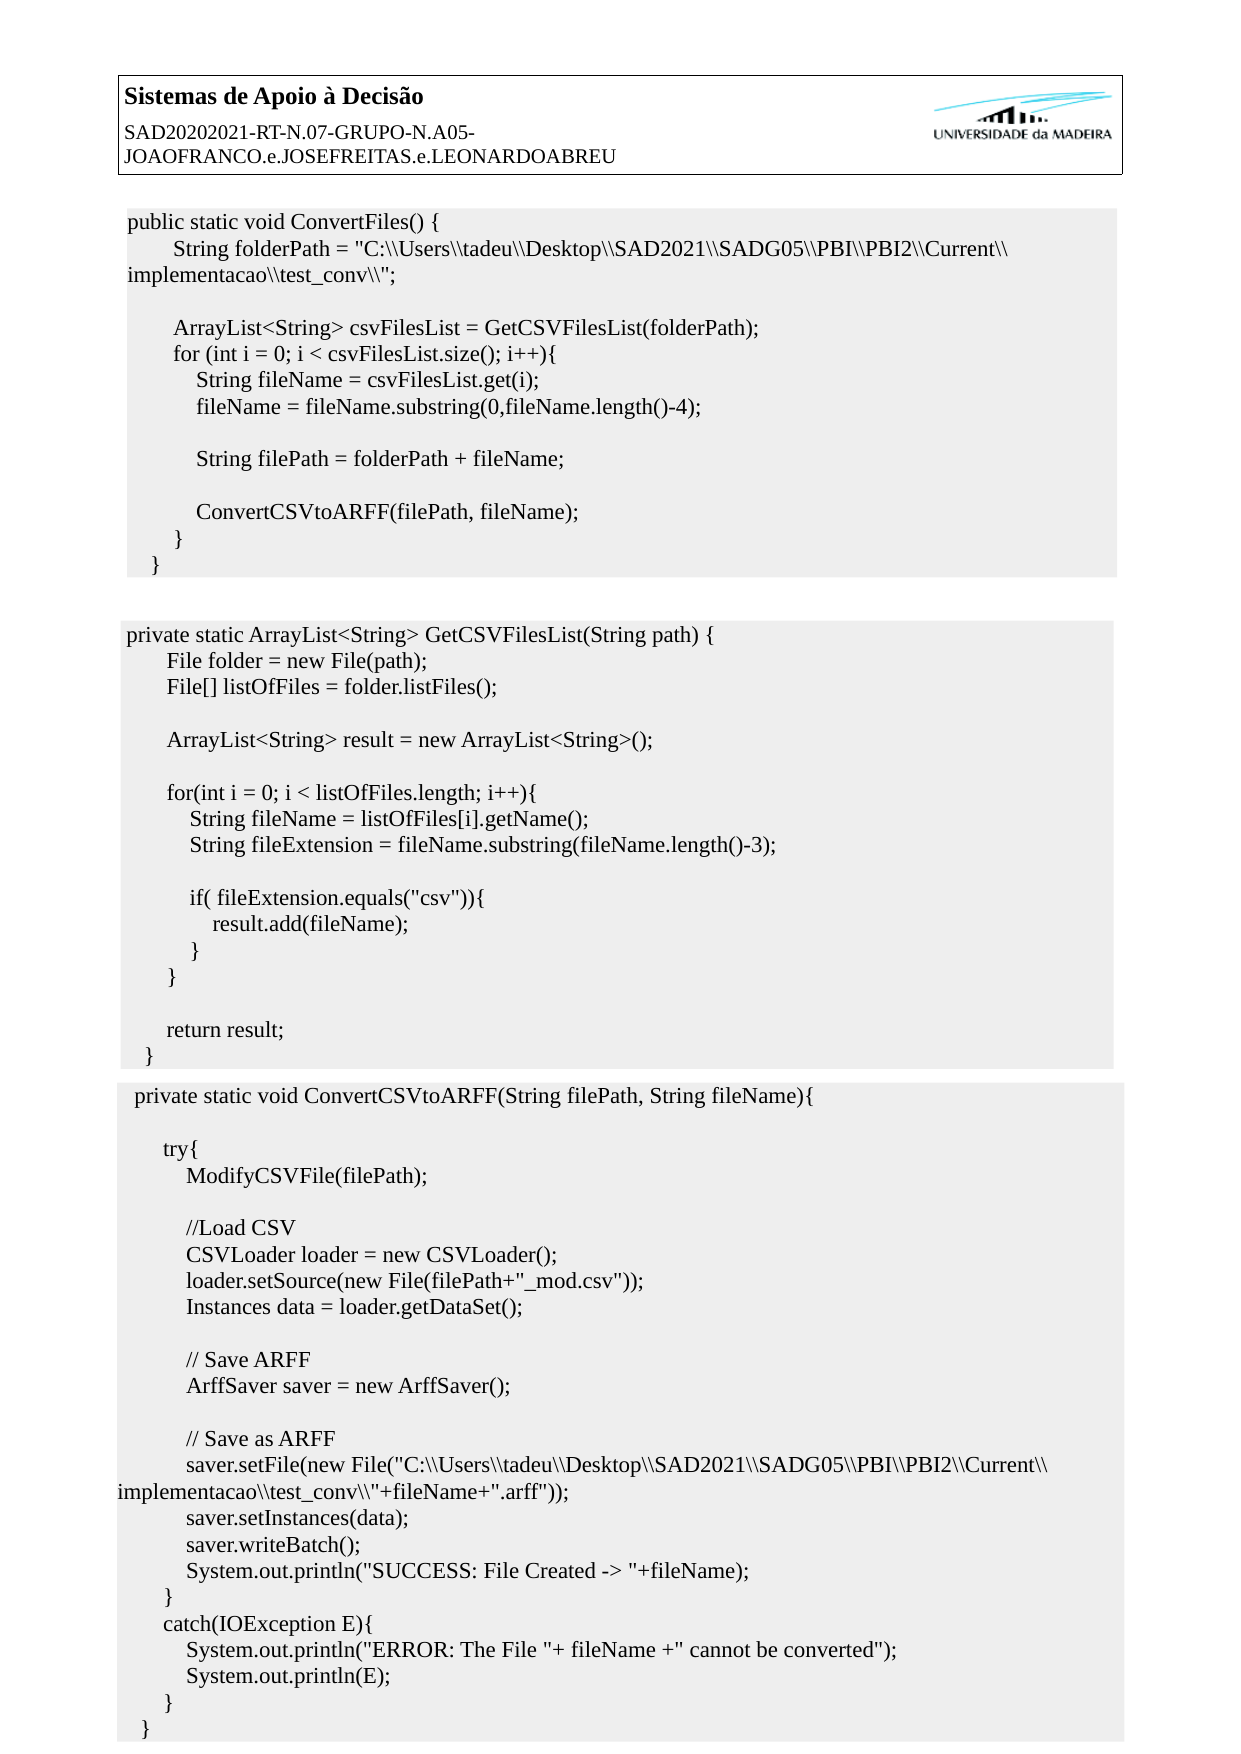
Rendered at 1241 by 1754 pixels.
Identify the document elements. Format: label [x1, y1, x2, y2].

picture [919, 80, 1120, 146]
